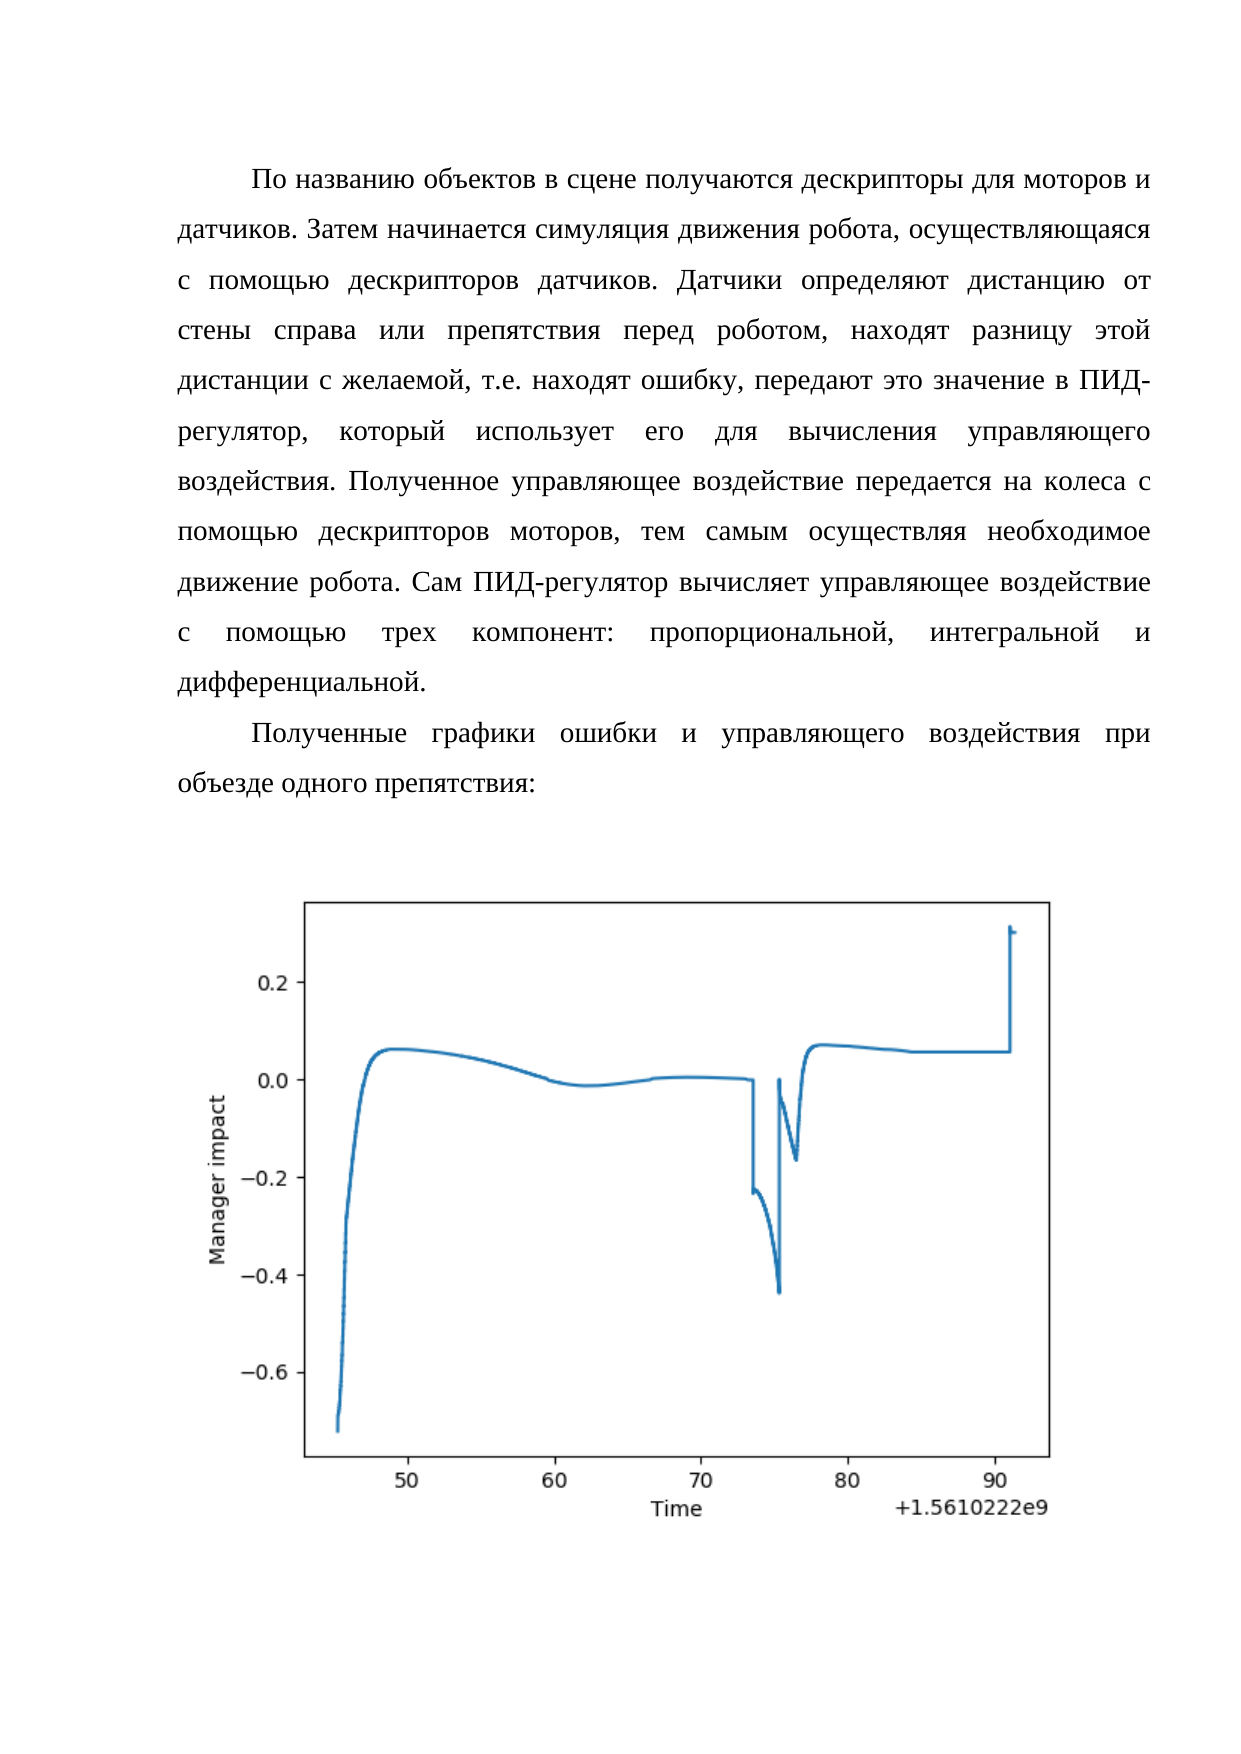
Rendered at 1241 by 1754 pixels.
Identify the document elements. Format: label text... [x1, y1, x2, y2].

picture [184, 815, 1145, 1536]
text Полученные графики ошибки и управляющего воздействия при объезде одного препятствия: [177, 715, 1152, 798]
text По названию объектов в сцене получаются дескрипторы для моторов и датчиков. Затем начинается симуляция движения робота, осуществляющаяся с помощью дескрипторов датчиков. Датчики определяют дистанцию от стены справа или препятствия перед роботом, находят разницу этой дистанции с желаемой, т.е. находят ошибку, передают это значение в ПИД-регулятор, который использует его для вычисления управляющего воздействия. Полученное управляющее воздействие передается на колеса с помощью дескрипторов моторов, тем самым осуществляя необходимое движение робота. Сам ПИД-регулятор вычисляет управляющее воздействие с помощью трех компонент: пропорциональной, интегральной и дифференциальной. [177, 161, 1152, 698]
